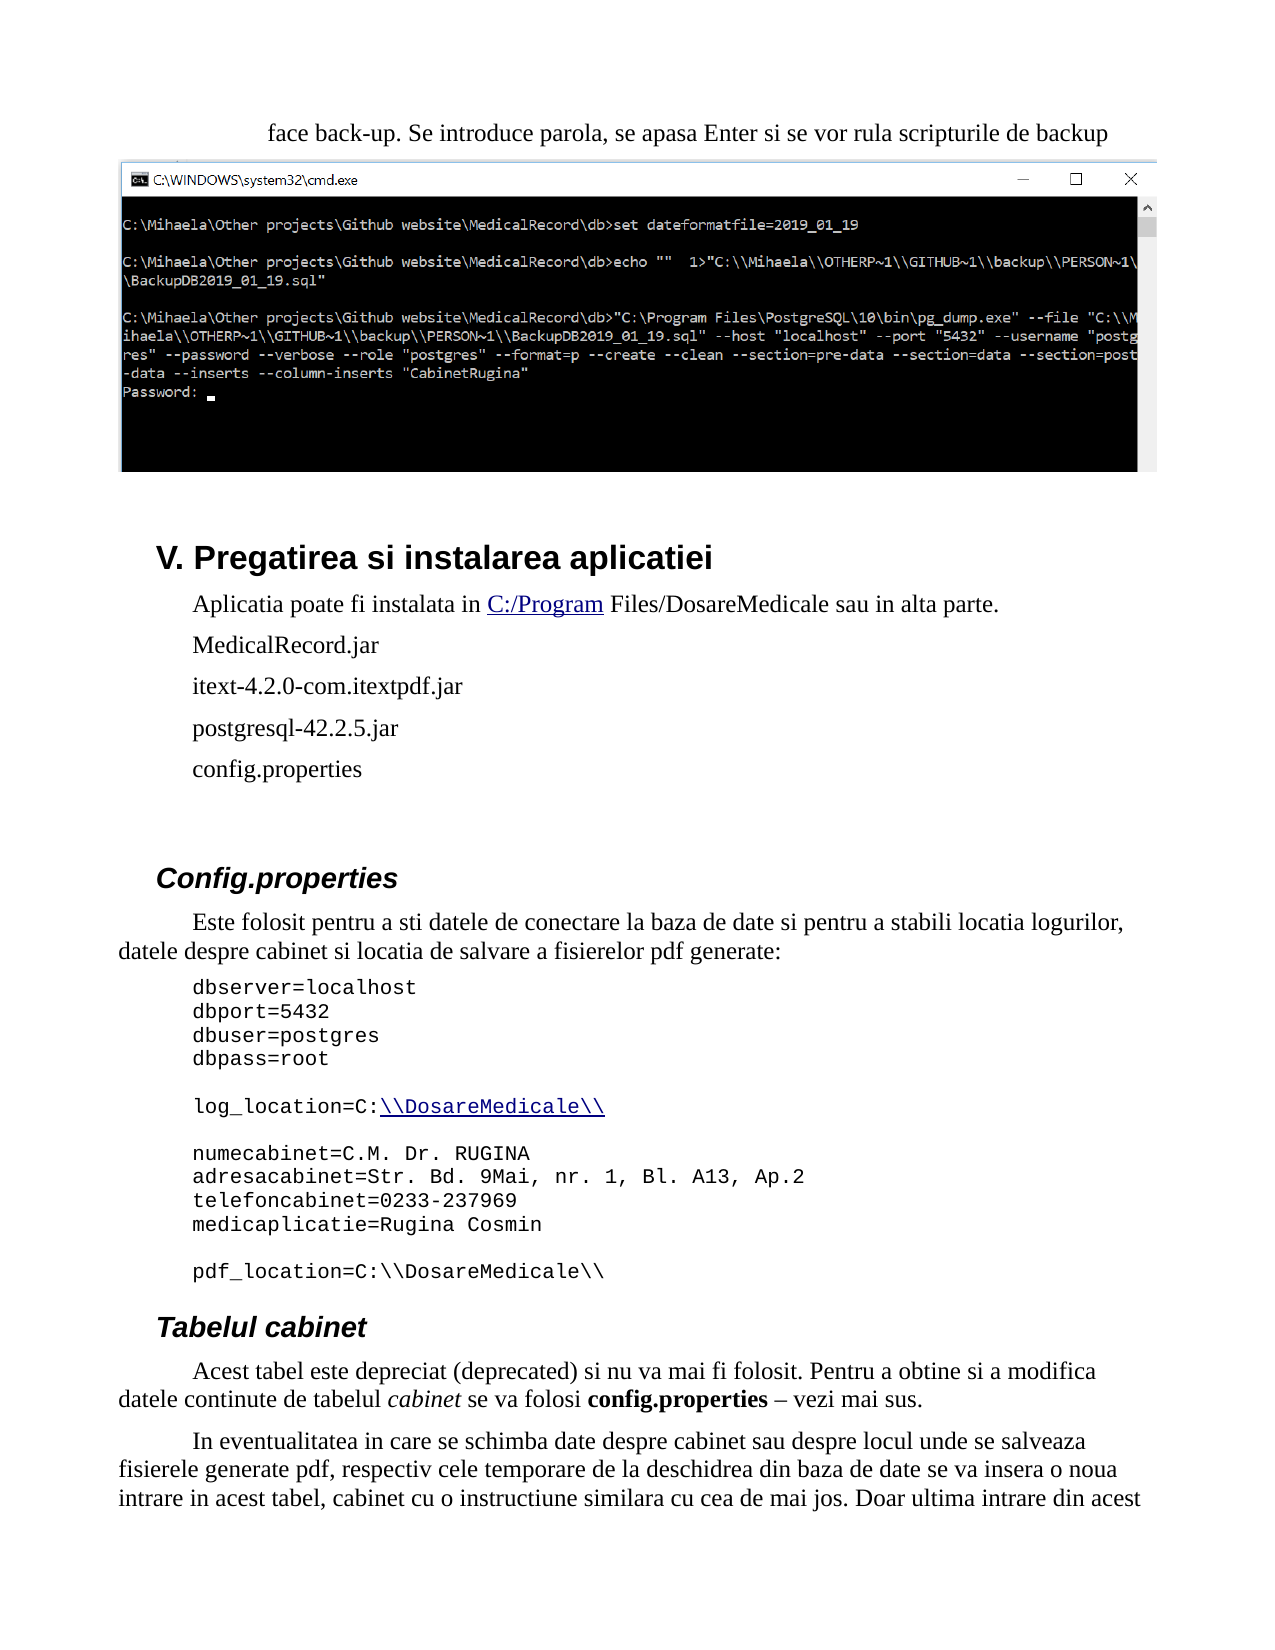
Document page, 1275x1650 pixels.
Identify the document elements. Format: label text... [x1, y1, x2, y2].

subtitle Config.properties [156, 861, 1157, 895]
list face back-up. Se introduce parola, se apasa Enter si se vor rula scripturile de backup [229, 118, 1157, 147]
text log_location=C:\\DosareMedicale\\ [118, 1096, 1157, 1119]
text pdf_location=C:\\DosareMedicale\\ [118, 1261, 1157, 1285]
text dbuser=postgres [118, 1025, 1157, 1048]
text medicaplicatie=Rugina Cosmin [118, 1214, 1157, 1237]
text telefoncabinet=0233-237969 [118, 1190, 1157, 1214]
text In eventualitatea in care se schimba date despre cabinet sau despre locul unde se salveaza fisierele generate pdf, respectiv cele temporare de la deschidrea din baza de date se va insera o noua intrare in acest tabel, cabinet cu o instructiune similara cu cea de mai jos. Doar ultima intrare din acest [118, 1426, 1157, 1512]
text Acest tabel este depreciat (deprecated) si nu va mai fi folosit. Pentru a obtine si a modifica datele continute de tabelul cabinet se va folosi config.properties – vezi mai sus. [118, 1356, 1157, 1413]
text numecabinet=C.M. Dr. RUGINA [118, 1143, 1157, 1167]
text MedicalRecord.jar [118, 630, 1157, 659]
text Este folosit pentru a sti datele de conectare la baza de date si pentru a stabili locatia logurilor, datele despre cabinet si locatia de salvare a fisierelor pdf generate: [118, 907, 1157, 965]
text itext-4.2.0-com.itextpdf.jar [118, 671, 1157, 700]
text dbport=5432 [118, 1001, 1157, 1025]
text config.properties [118, 754, 1157, 783]
text Aplicatia poate fi instalata in C:/Program Files/DosareMedicale sau in alta parte. [118, 589, 1157, 618]
text postgresql-42.2.5.jar [118, 713, 1157, 741]
text dbpass=root [118, 1048, 1157, 1072]
subtitle V. Pregatirea si instalarea aplicatiei [156, 538, 1157, 576]
text dbserver=localhost [118, 977, 1157, 1001]
text adresacabinet=Str. Bd. 9Mai, nr. 1, Bl. A13, Ap.2 [118, 1167, 1157, 1190]
subtitle Tabelul cabinet [156, 1310, 1157, 1343]
